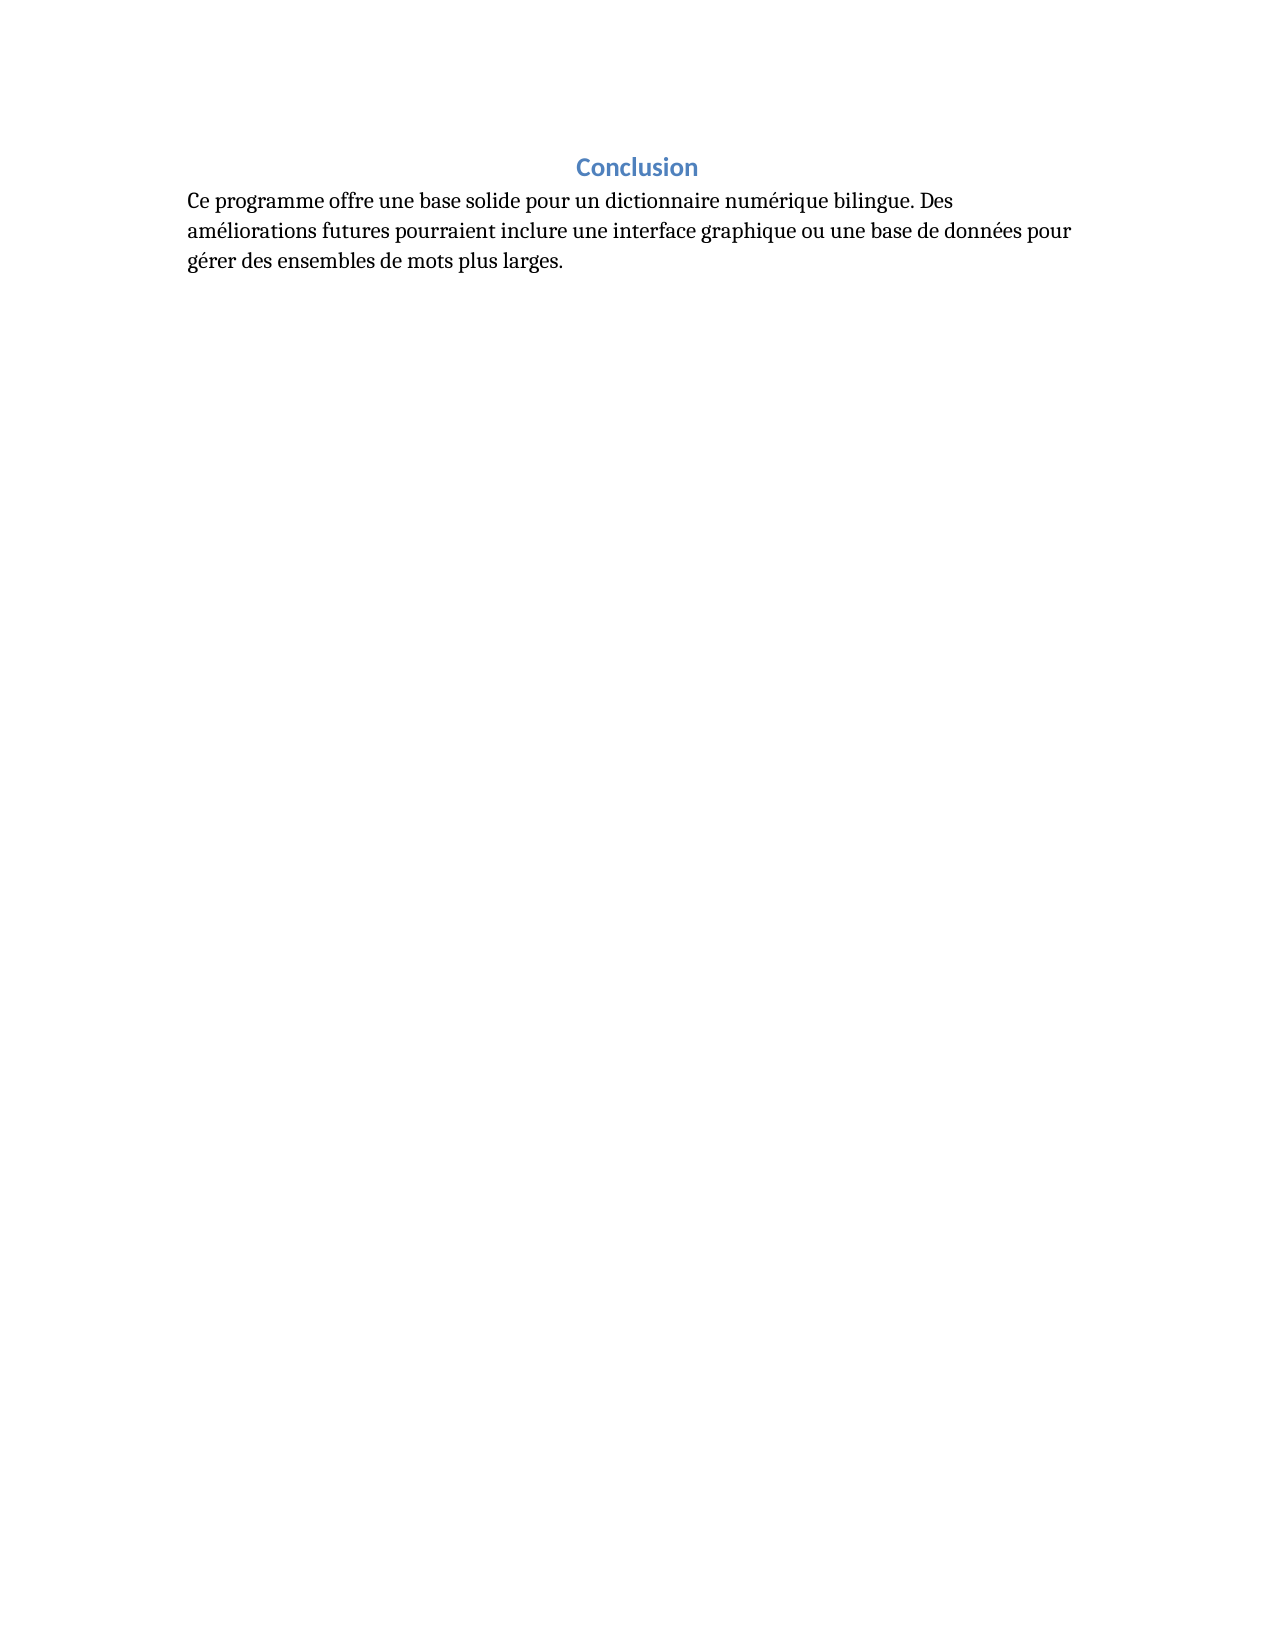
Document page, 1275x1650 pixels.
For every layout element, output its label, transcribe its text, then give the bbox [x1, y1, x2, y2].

text Ce programme offre une base solide pour un dictionnaire numérique bilingue. Des améliorations futures pourraient inclure une interface graphique ou une base de données pour gérer des ensembles de mots plus larges. [187, 188, 1087, 275]
subtitle Conclusion [187, 150, 1087, 183]
